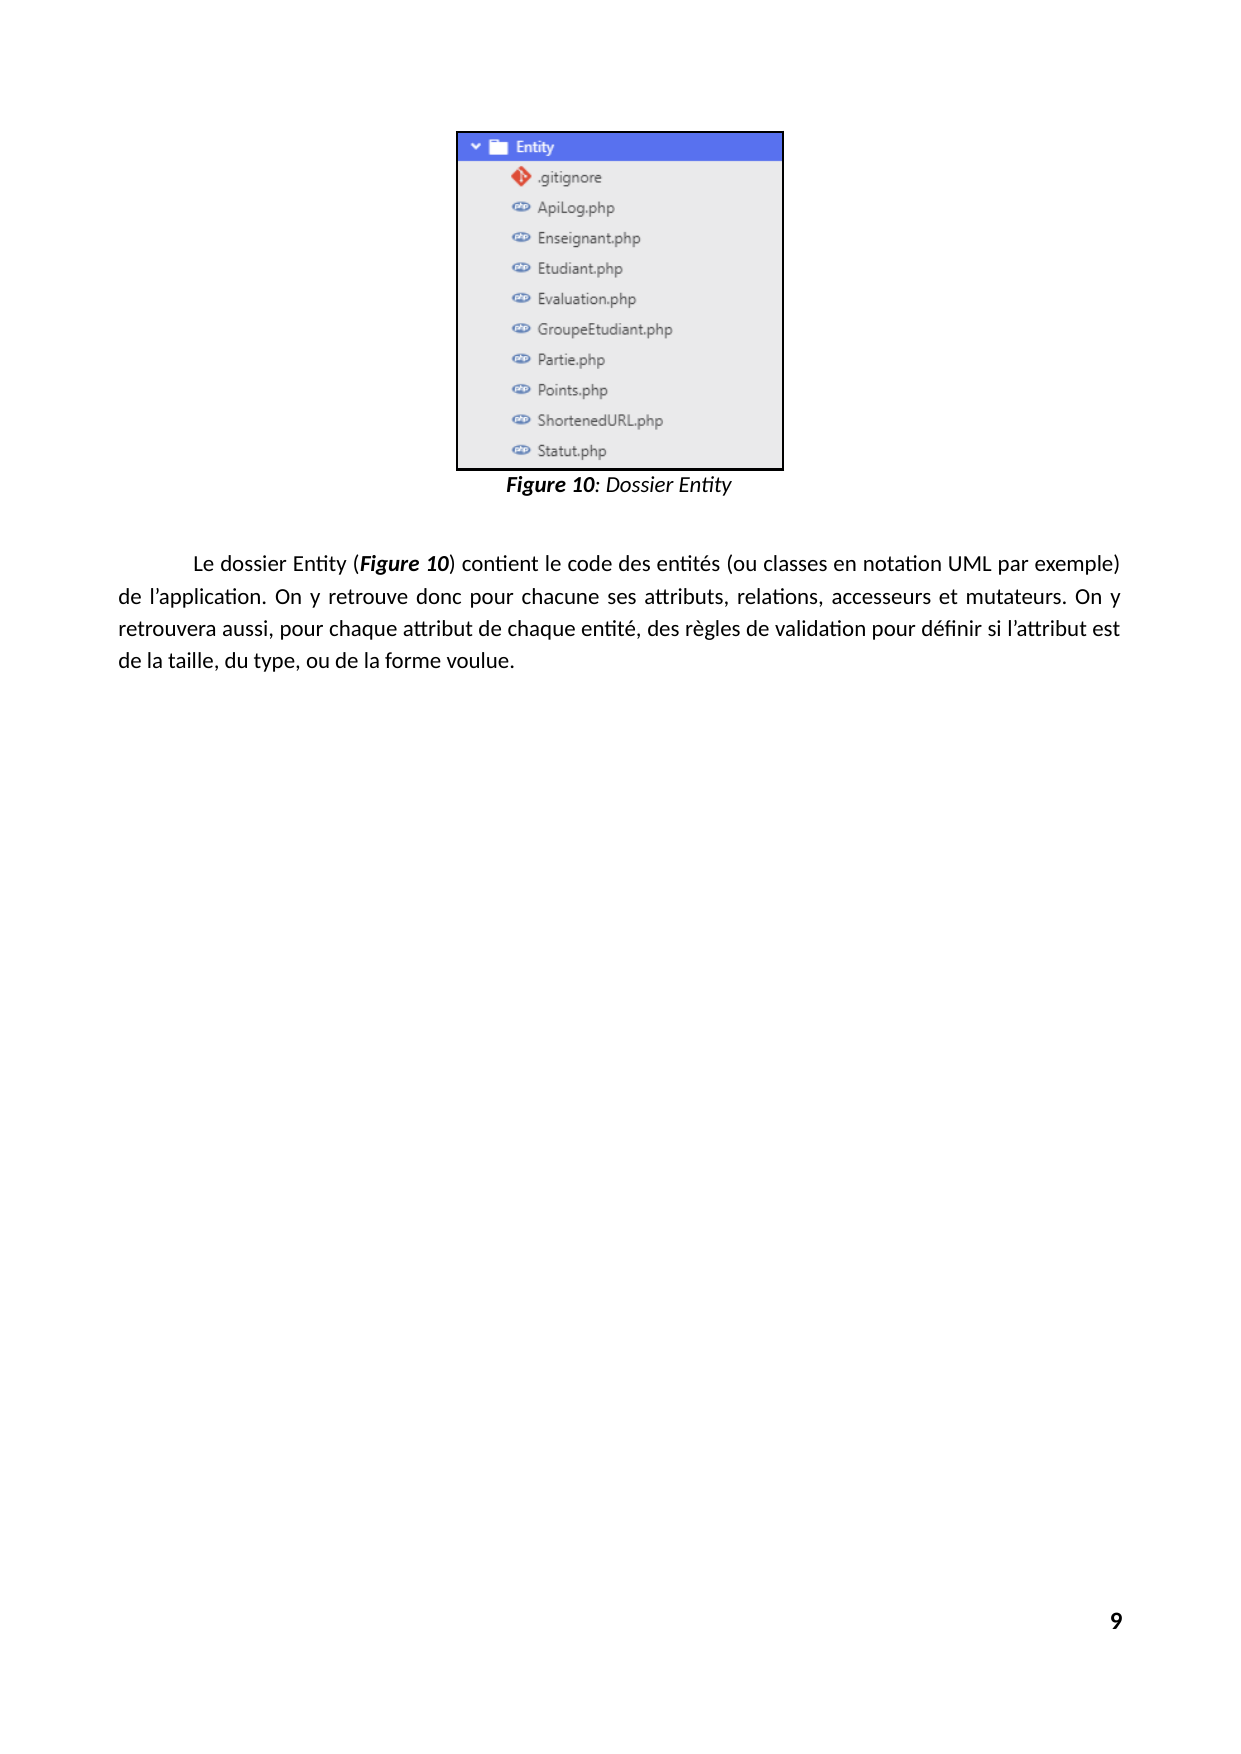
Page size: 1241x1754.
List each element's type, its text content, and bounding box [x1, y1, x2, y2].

picture [458, 133, 782, 468]
text Le dossier Entity (Figure 10) contient le code des entités (ou classes en notation UML par exemple) de l’application. On y retrouve donc pour chacune ses attributs, relations, accesseurs et mutateurs. On y retrouvera aussi, pour chaque attribut de chaque entité, des règles de validation pour définir si l’attribut est de la taille, du type, ou de la forme voulue. [118, 549, 1122, 674]
text Figure 10: Dossier Entity [456, 471, 784, 499]
